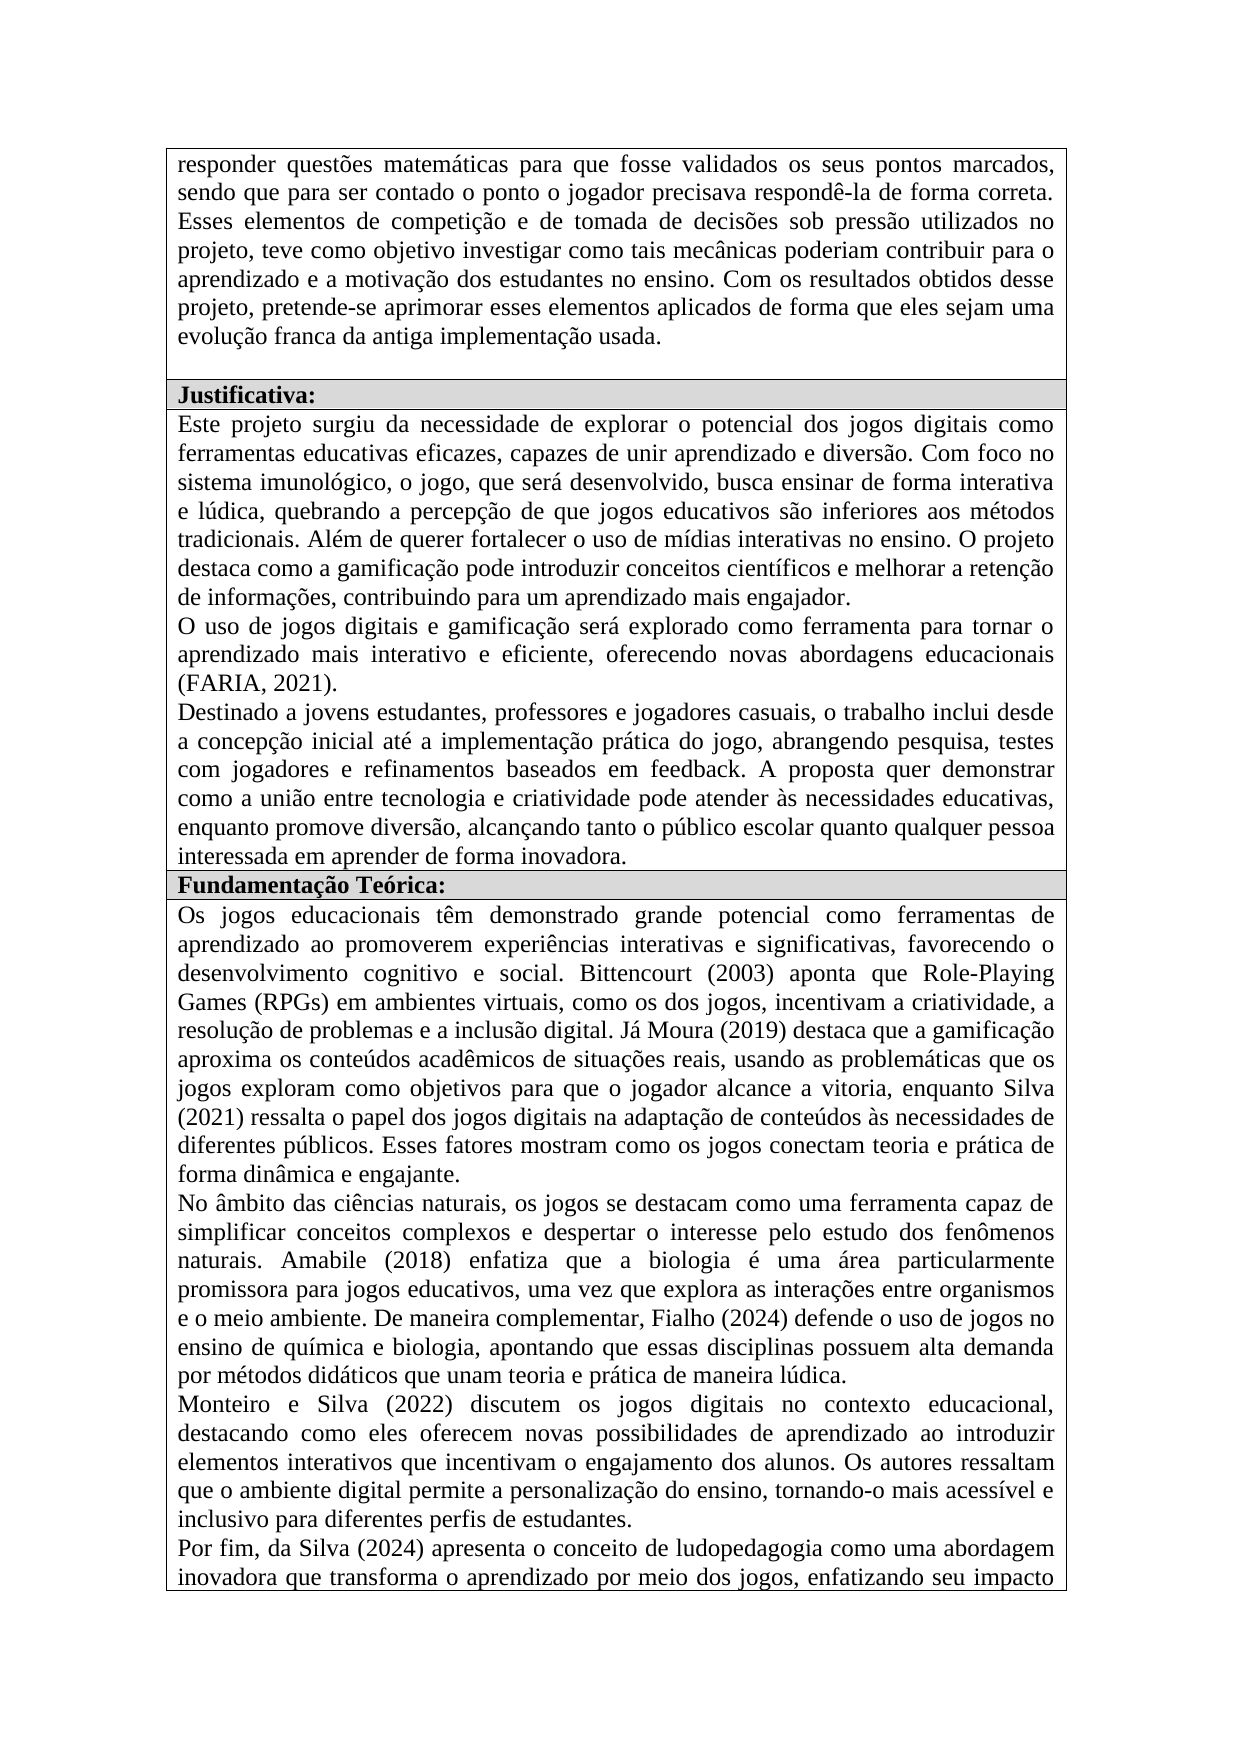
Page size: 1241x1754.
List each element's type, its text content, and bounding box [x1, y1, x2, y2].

table_cell Este projeto surgiu da necessidade de explorar o potencial dos jogos digitais como ferramentas educativas eficazes, capazes de unir aprendizado e diversão. Com foco no sistema imunológico, o jogo, que será desenvolvido, busca ensinar de forma interativa e lúdica, quebrando a percepção de que jogos educativos são inferiores aos métodos tradicionais. Além de querer fortalecer o uso de mídias interativas no ensino. O projeto destaca como a gamificação pode introduzir conceitos científicos e melhorar a retenção de informações, contribuindo para um aprendizado mais engajador. O uso de jogos digitais e gamificação será explorado como ferramenta para tornar o aprendizado mais interativo e eficiente, oferecendo novas abordagens educacionais (FARIA, 2021). Destinado a jovens estudantes, professores e jogadores casuais, o trabalho inclui desde a concepção inicial até a implementação prática do jogo, abrangendo pesquisa, testes com jogadores e refinamentos baseados em feedback. A proposta quer demonstrar como a união entre tecnologia e criatividade pode atender às necessidades educativas, enquanto promove diversão, alcançando tanto o público escolar quanto qualquer pessoa interessada em aprender de forma inovadora. [167, 410, 1066, 869]
table_cell Os jogos educacionais têm demonstrado grande potencial como ferramentas de aprendizado ao promoverem experiências interativas e significativas, favorecendo o desenvolvimento cognitivo e social. Bittencourt (2003) aponta que Role-Playing Games (RPGs) em ambientes virtuais, como os dos jogos, incentivam a criatividade, a resolução de problemas e a inclusão digital. Já Moura (2019) destaca que a gamificação aproxima os conteúdos acadêmicos de situações reais, usando as problemáticas que os jogos exploram como objetivos para que o jogador alcance a vitoria, enquanto Silva (2021) ressalta o papel dos jogos digitais na adaptação de conteúdos às necessidades de diferentes públicos. Esses fatores mostram como os jogos conectam teoria e prática de forma dinâmica e engajante. No âmbito das ciências naturais, os jogos se destacam como uma ferramenta capaz de simplificar conceitos complexos e despertar o interesse pelo estudo dos fenômenos naturais. Amabile (2018) enfatiza que a biologia é uma área particularmente promissora para jogos educativos, uma vez que explora as interações entre organismos e o meio ambiente. De maneira complementar, Fialho (2024) defende o uso de jogos no ensino de química e biologia, apontando que essas disciplinas possuem alta demanda por métodos didáticos que unam teoria e prática de maneira lúdica. Monteiro e Silva (2022) discutem os jogos digitais no contexto educacional, destacando como eles oferecem novas possibilidades de aprendizado ao introduzir elementos interativos que incentivam o engajamento dos alunos. Os autores ressaltam que o ambiente digital permite a personalização do ensino, tornando-o mais acessível e inclusivo para diferentes perfis de estudantes. Por fim, da Silva (2024) apresenta o conceito de ludopedagogia como uma abordagem inovadora que transforma o aprendizado por meio dos jogos, enfatizando seu impacto [167, 900, 1066, 1590]
table_cell Justificativa: [167, 380, 1066, 408]
table_cell responder questões matemáticas para que fosse validados os seus pontos marcados, sendo que para ser contado o ponto o jogador precisava respondê-la de forma correta. Esses elementos de competição e de tomada de decisões sob pressão utilizados no projeto, teve como objetivo investigar como tais mecânicas poderiam contribuir para o aprendizado e a motivação dos estudantes no ensino. Com os resultados obtidos desse projeto, pretende-se aprimorar esses elementos aplicados de forma que eles sejam uma evolução franca da antiga implementação usada. [167, 149, 1066, 379]
table_cell Fundamentação Teórica: [167, 871, 1066, 899]
